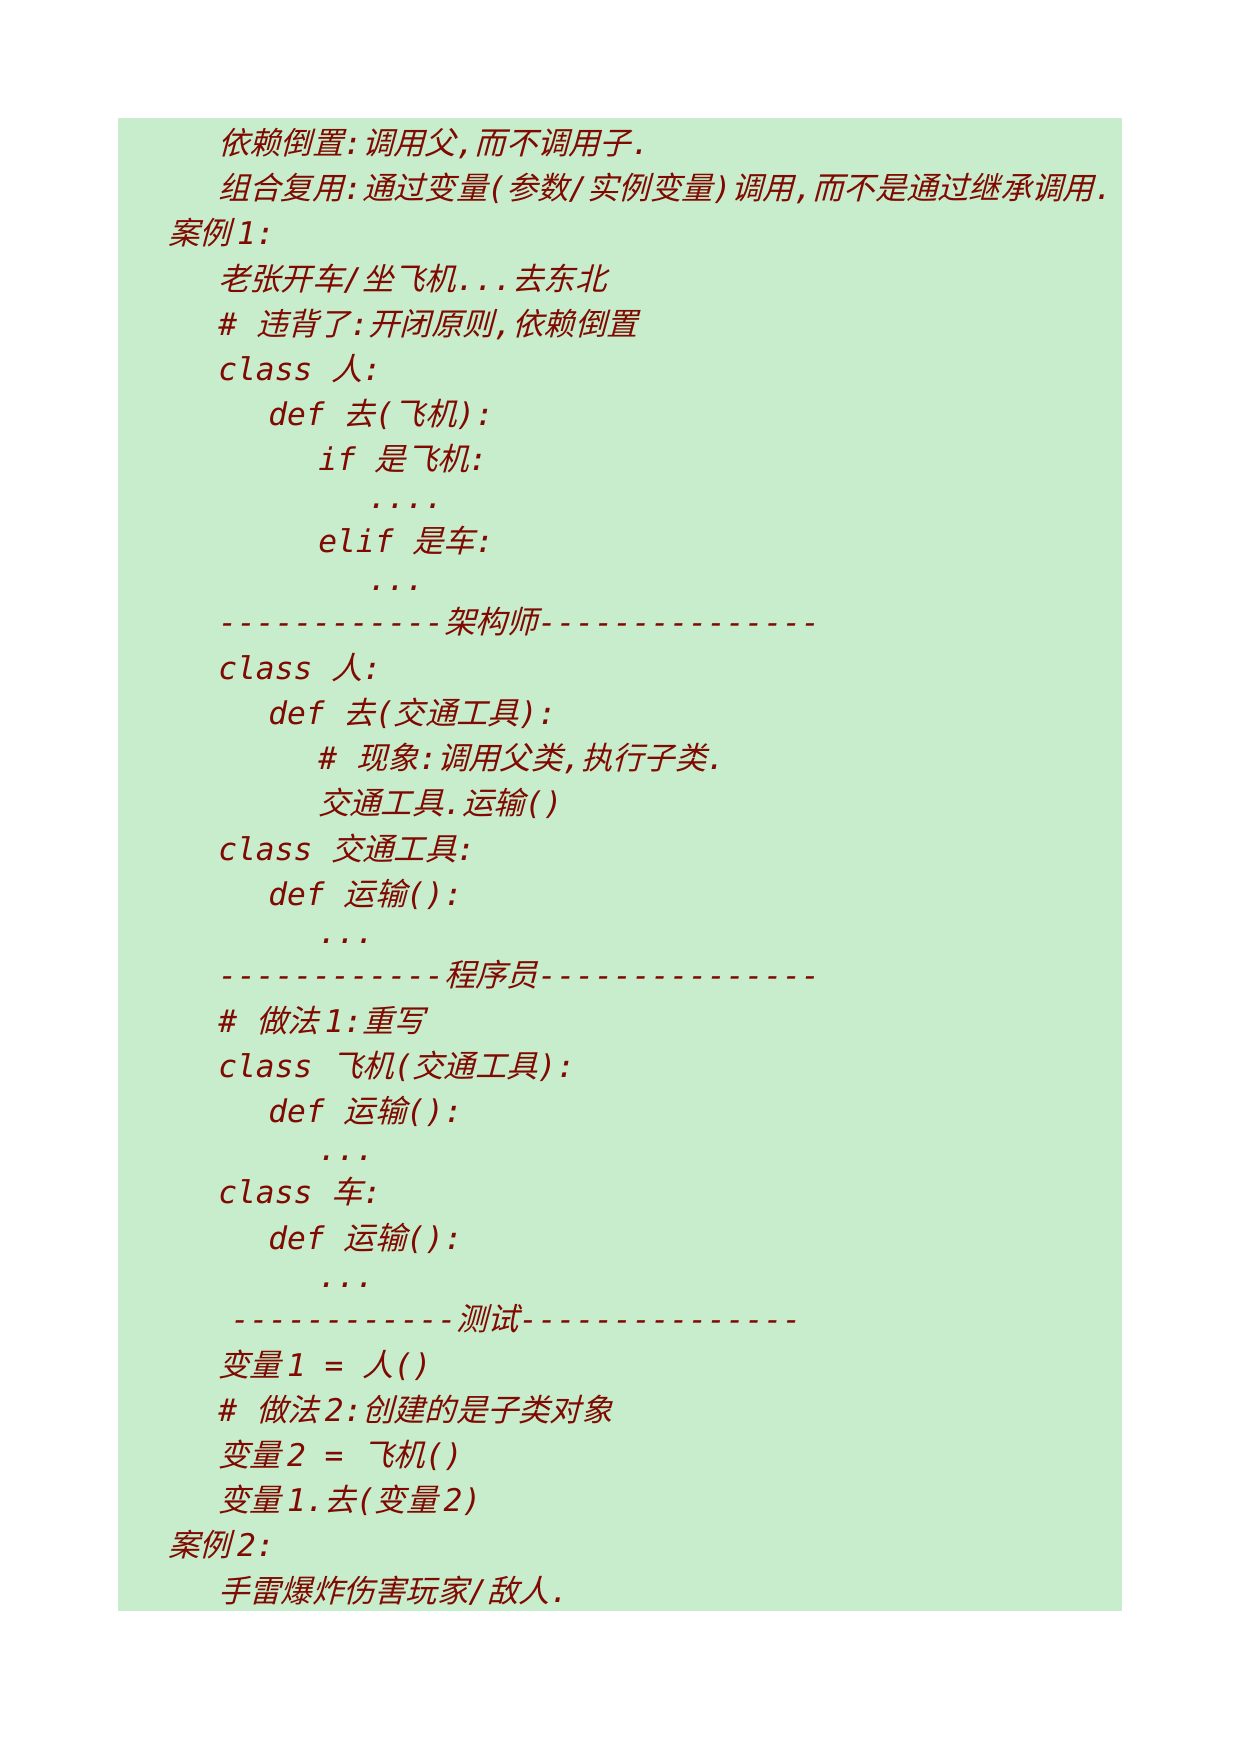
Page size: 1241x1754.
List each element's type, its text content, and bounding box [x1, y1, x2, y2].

text class 飞机(交通工具): [118, 1041, 1122, 1086]
text elif 是车: [118, 516, 1122, 561]
text 变量1.去(变量2) [118, 1475, 1122, 1521]
text ... [118, 1258, 1122, 1294]
text if 是飞机: [118, 434, 1122, 480]
text def 去(交通工具): [118, 688, 1122, 733]
text ------------程序员--------------- [118, 951, 1122, 996]
text class 人: [118, 643, 1122, 688]
text ------------架构师--------------- [118, 598, 1122, 643]
text 交通工具.运输() [118, 778, 1122, 824]
text 依赖倒置:调用父,而不调用子. [118, 118, 1122, 163]
text # 做法2:创建的是子类对象 [118, 1385, 1122, 1430]
text 变量1 = 人() [118, 1340, 1122, 1385]
text .... [118, 480, 1122, 516]
text def 运输(): [118, 1213, 1122, 1258]
text 变量2 = 飞机() [118, 1430, 1122, 1475]
text class 车: [118, 1168, 1122, 1213]
text 老张开车/坐飞机...去东北 [118, 254, 1122, 299]
text class 人: [118, 344, 1122, 389]
text ... [118, 561, 1122, 598]
text 组合复用:通过变量(参数/实例变量)调用,而不是通过继承调用. [118, 163, 1122, 208]
text def 运输(): [118, 1086, 1122, 1131]
text # 违背了:开闭原则,依赖倒置 [118, 299, 1122, 344]
text 案例2: [118, 1521, 1122, 1566]
text # 做法1:重写 [118, 996, 1122, 1041]
text def 运输(): [118, 869, 1122, 914]
text # 现象:调用父类,执行子类. [118, 733, 1122, 778]
text 案例1: [118, 208, 1122, 254]
text class 交通工具: [118, 824, 1122, 869]
text ... [118, 914, 1122, 951]
text ------------测试--------------- [118, 1294, 1122, 1340]
text def 去(飞机): [118, 389, 1122, 434]
text ... [118, 1131, 1122, 1168]
text 手雷爆炸伤害玩家/敌人. [118, 1566, 1122, 1611]
